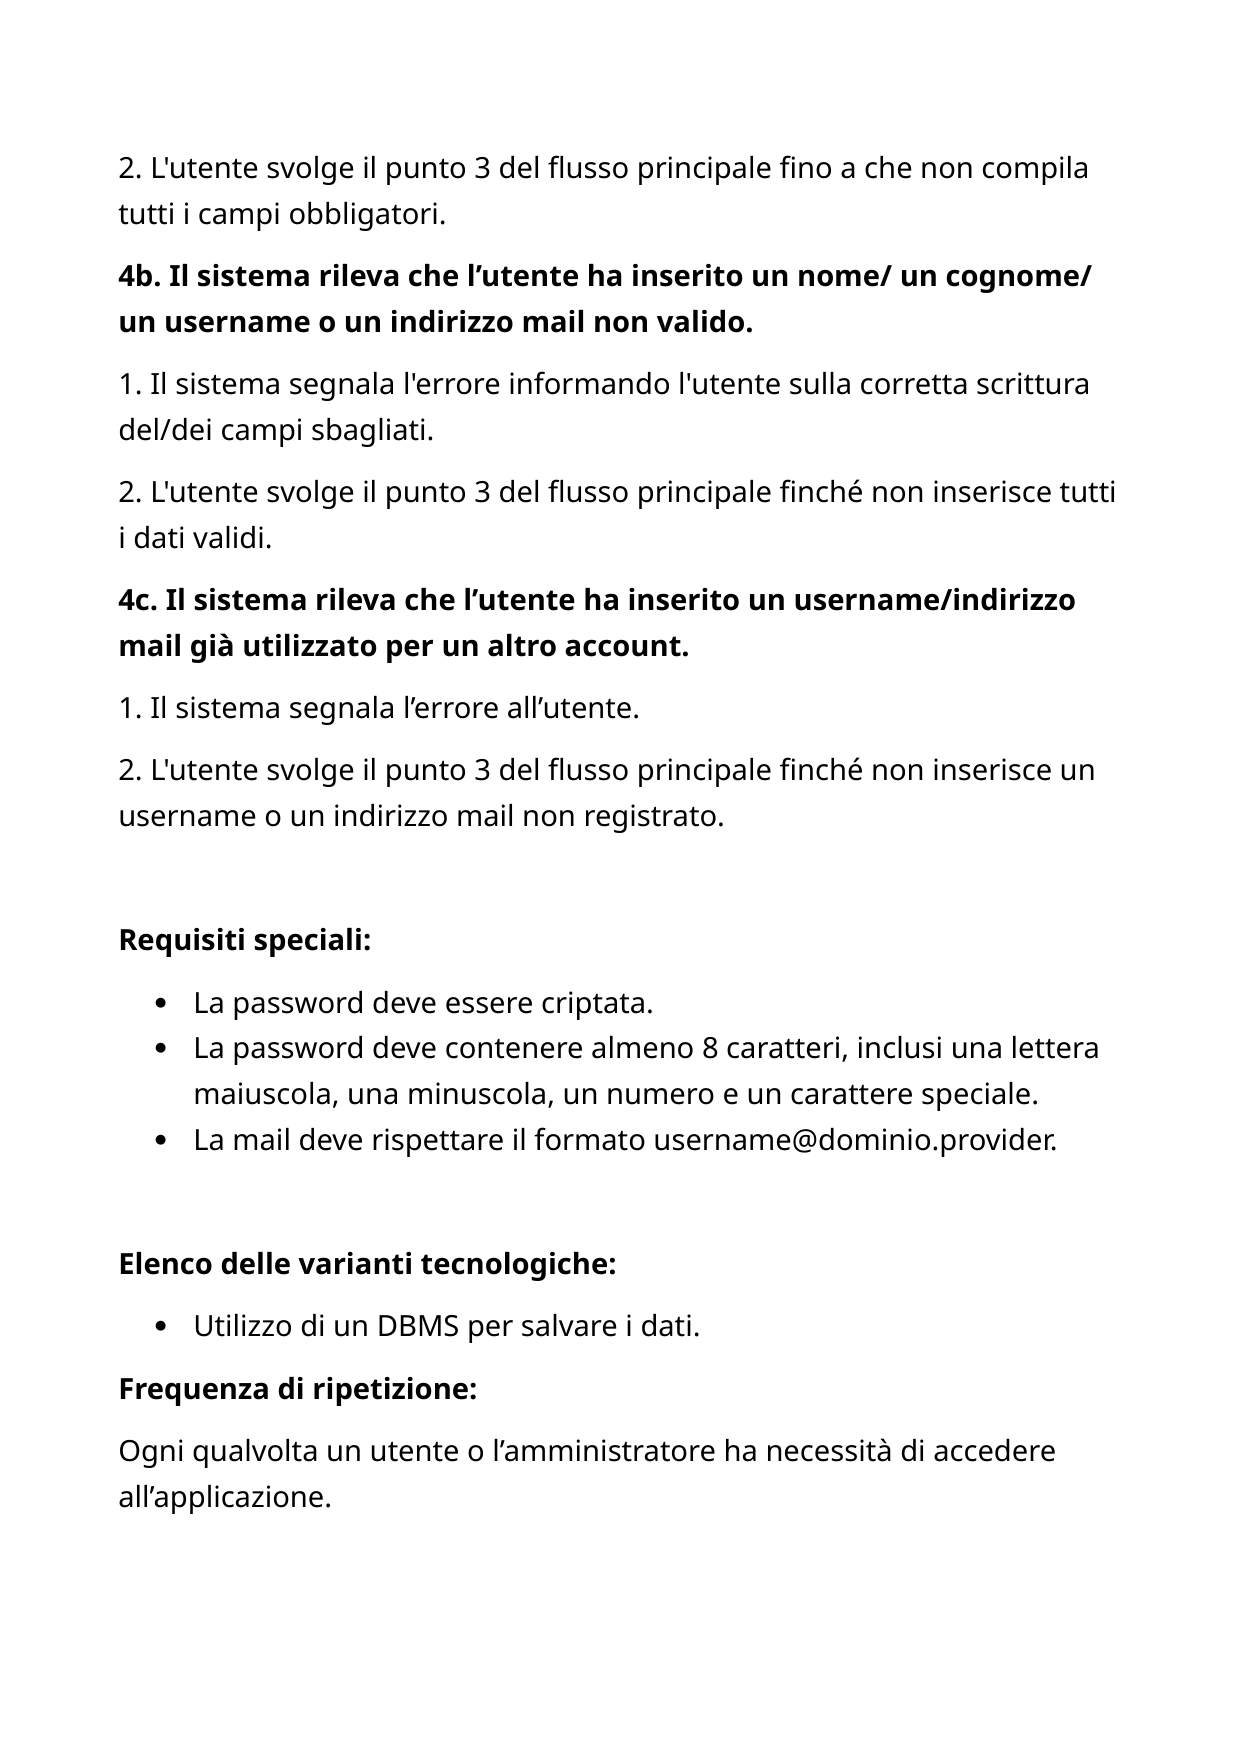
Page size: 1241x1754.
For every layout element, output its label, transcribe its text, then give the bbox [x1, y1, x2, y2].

text 1. Il sistema segnala l’errore all’utente. [118, 687, 1122, 727]
text 4c. Il sistema rileva che l’utente ha inserito un username/indirizzo mail già utilizzato per un altro account. [118, 579, 1122, 664]
text 2. L'utente svolge il punto 3 del flusso principale finché non inserisce tutti i dati validi. [118, 471, 1122, 557]
text Ogni qualvolta un utente o l’amministratore ha necessità di accedere all’applicazione. [118, 1430, 1122, 1516]
text Elenco delle varianti tecnologiche: [118, 1243, 1122, 1283]
text Requisiti speciali: [118, 920, 1122, 959]
text Frequenza di ripetizione: [118, 1368, 1122, 1408]
text 4b. Il sistema rileva che l’utente ha inserito un nome/ un cognome/ un username o un indirizzo mail non valido. [118, 256, 1122, 341]
text 2. L'utente svolge il punto 3 del flusso principale fino a che non compila tutti i campi obbligatori. [118, 148, 1122, 233]
list La password deve contenere almeno 8 caratteri, inclusi una lettera maiuscola, una minuscola, un numero e un carattere speciale. [156, 1028, 1122, 1113]
list La mail deve rispettare il formato username@dominio.provider. [156, 1119, 1122, 1158]
text 2. L'utente svolge il punto 3 del flusso principale finché non inserisce un username o un indirizzo mail non registrato. [118, 749, 1122, 835]
list Utilizzo di un DBMS per salvare i dati. [156, 1306, 1122, 1345]
list La password deve essere criptata. [156, 982, 1122, 1022]
text 1. Il sistema segnala l'errore informando l'utente sulla corretta scrittura del/dei campi sbagliati. [118, 363, 1122, 449]
